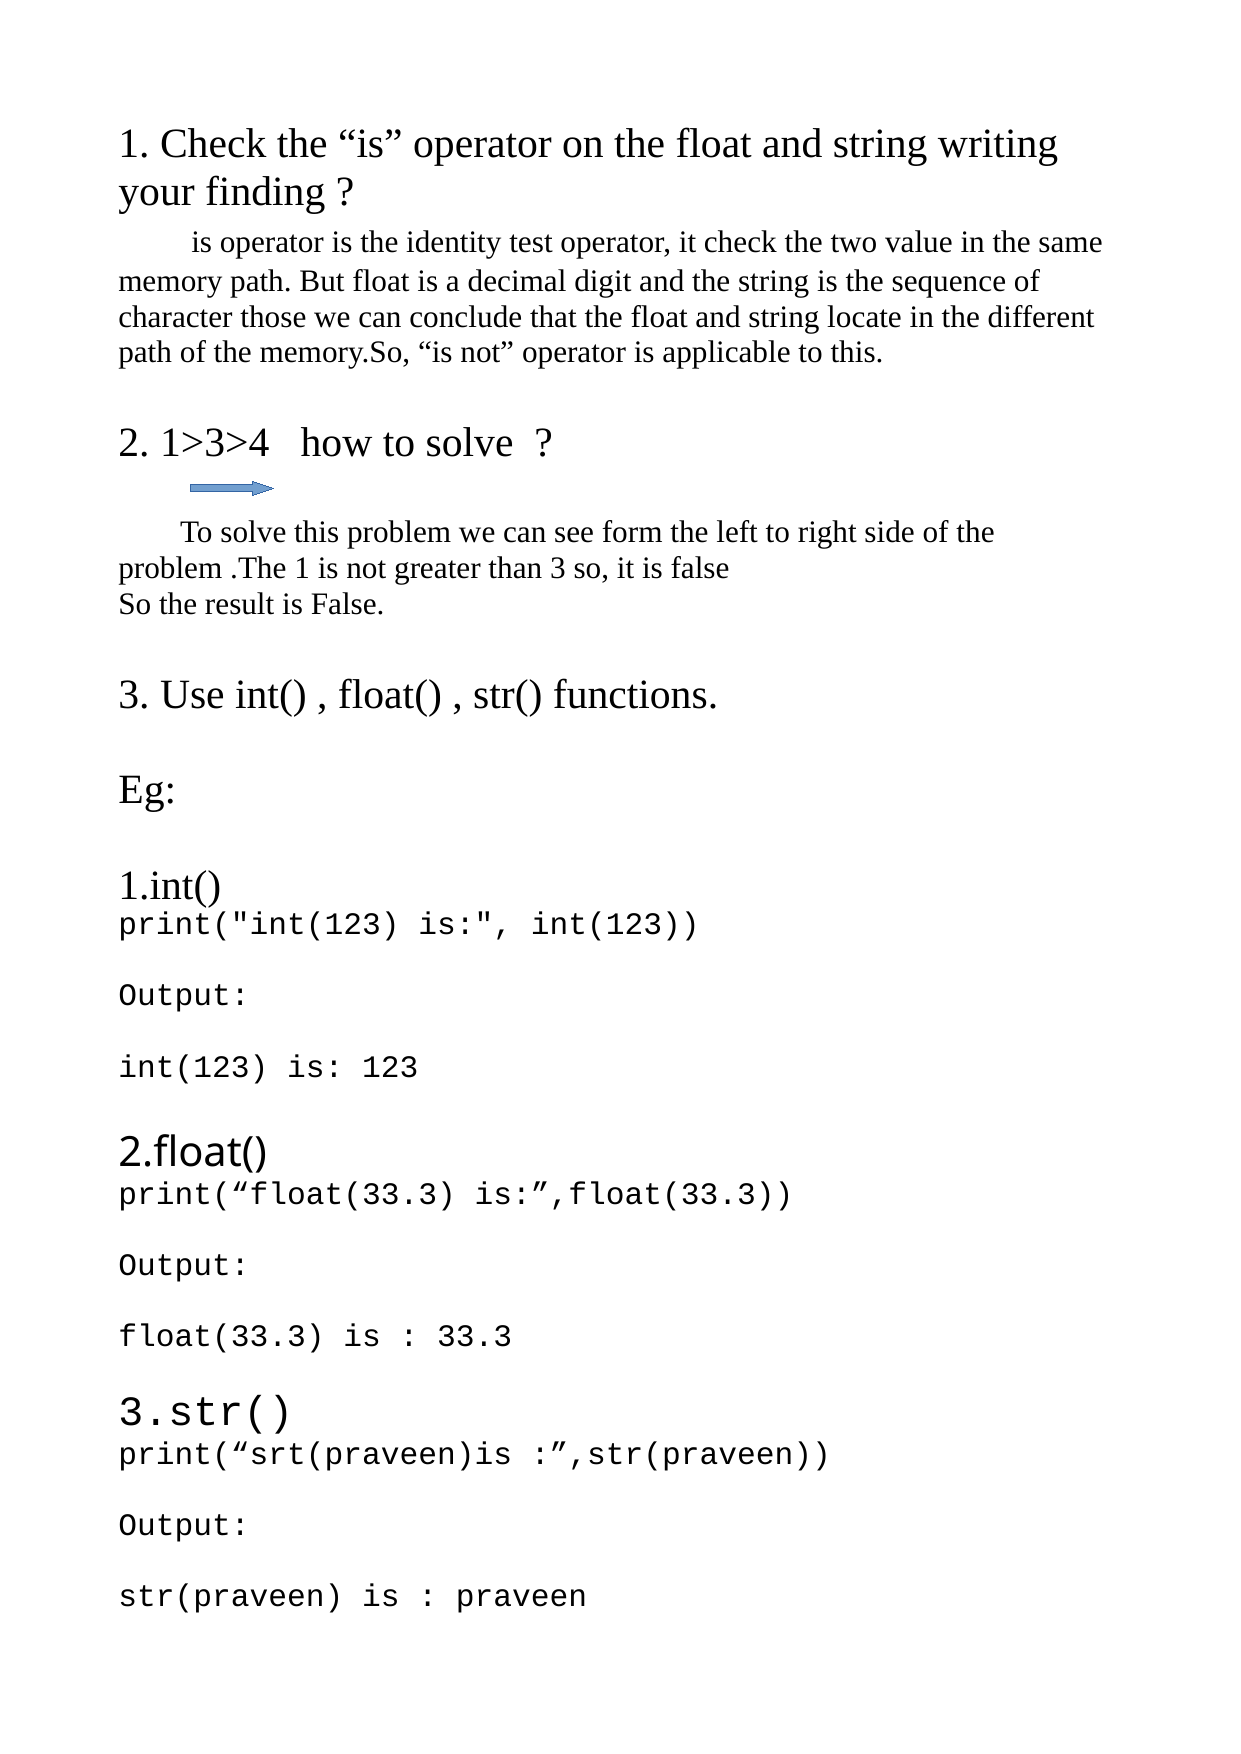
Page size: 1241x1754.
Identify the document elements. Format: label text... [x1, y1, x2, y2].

text To solve this problem we can see form the left to right side of the problem .The 1 is not greater than 3 so, it is false [118, 513, 1122, 585]
text int(123) is: 123 [118, 1051, 1122, 1086]
text Eg: [118, 765, 1122, 813]
text 2.float() [118, 1122, 1122, 1178]
text str(praveen) is : praveen [118, 1580, 1122, 1615]
text So the result is False. [118, 585, 1122, 621]
text Output: [118, 979, 1122, 1015]
text print(“srt(praveen)is :”,str(praveen)) [118, 1438, 1122, 1474]
text Output: [118, 1249, 1122, 1285]
text Output: [118, 1509, 1122, 1544]
text print(“float(33.3) is:”,float(33.3)) [118, 1178, 1122, 1214]
text 2. 1>3>4 how to solve ? [118, 418, 1122, 466]
text 3.str() [118, 1391, 1122, 1438]
text 3. Use int() , float() , str() functions. [118, 669, 1122, 717]
text float(33.3) is : 33.3 [118, 1320, 1122, 1356]
text 1.int() [118, 861, 1122, 909]
text print("int(123) is:", int(123)) [118, 909, 1122, 944]
text is operator is the identity test operator, it check the two value in the same memory path. But float is a decimal digit and the string is the sequence of character those we can conclude that the float and string locate in the different path of the memory.So, “is not” operator is applicable to this. [118, 214, 1122, 370]
text 1. Check the “is” operator on the float and string writing your finding ? [118, 118, 1122, 214]
